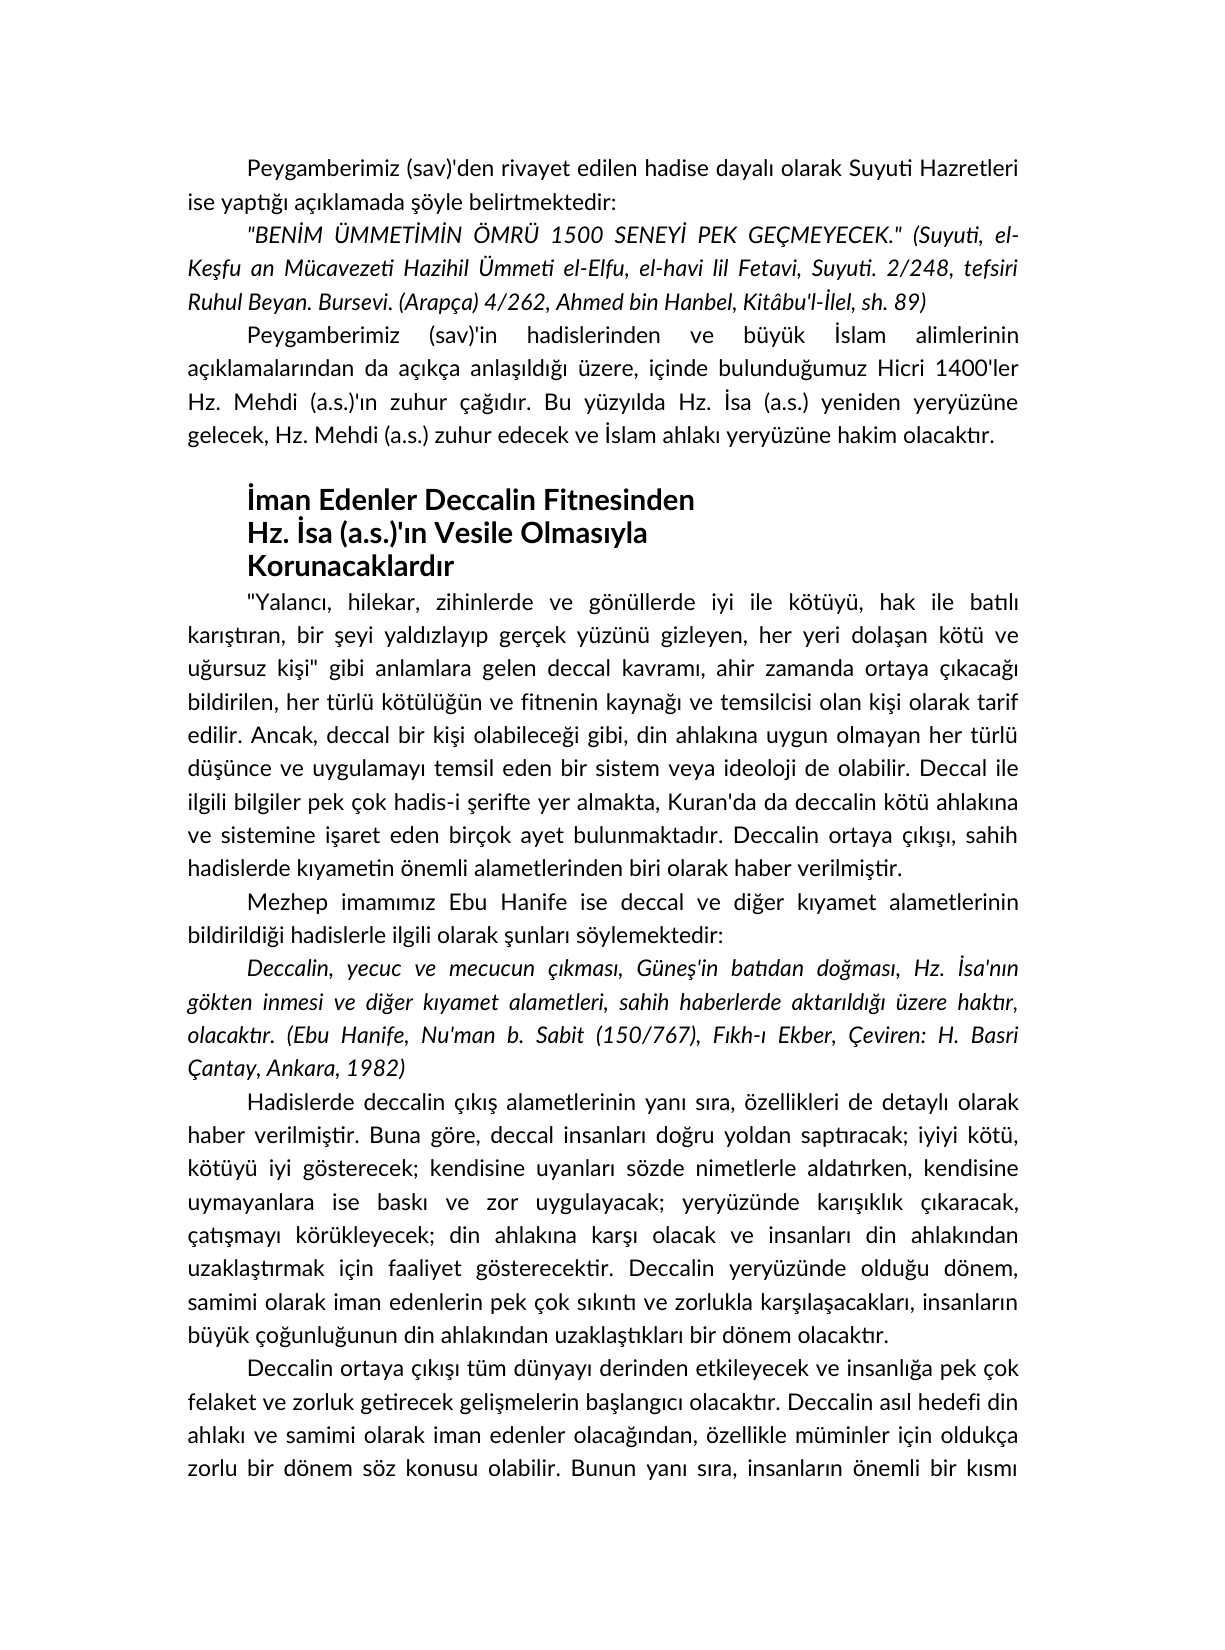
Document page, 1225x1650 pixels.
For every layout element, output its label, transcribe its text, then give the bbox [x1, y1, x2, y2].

text Deccalin, yecuc ve mecucun çıkması, Güneş'in batıdan doğması, Hz. İsa'nın gökten inmesi ve diğer kıyamet alametleri, sahih haberlerde aktarıldığı üzere haktır, olacaktır. (Ebu Hanife, Nu'man b. Sabit (150/767), Fıkh-ı Ekber, Çeviren: H. Basri Çantay, Ankara, 1982) [187, 950, 1020, 1083]
text Hadislerde deccalin çıkış alametlerinin yanı sıra, özellikleri de detaylı olarak haber verilmiştir. Buna göre, deccal insanları doğru yoldan saptıracak; iyiyi kötü, kötüyü iyi gösterecek; kendisine uyanları sözde nimetlerle aldatırken, kendisine uymayanlara ise baskı ve zor uygulayacak; yeryüzünde karışıklık çıkaracak, çatışmayı körükleyecek; din ahlakına karşı olacak ve insanları din ahlakından uzaklaştırmak için faaliyet gösterecektir. Deccalin yeryüzünde olduğu dönem, samimi olarak iman edenlerin pek çok sıkıntı ve zorlukla karşılaşacakları, insanların büyük çoğunluğunun din ahlakından uzaklaştıkları bir dönem olacaktır. [187, 1083, 1020, 1350]
text Korunacaklardır [187, 550, 1020, 583]
text Deccalin ortaya çıkışı tüm dünyayı derinden etkileyecek ve insanlığa pek çok felaket ve zorluk getirecek gelişmelerin başlangıcı olacaktır. Deccalin asıl hedefi din ahlakı ve samimi olarak iman edenler olacağından, özellikle müminler için oldukça zorlu bir dönem söz konusu olabilir. Bunun yanı sıra, insanların önemli bir kısmı [187, 1350, 1020, 1483]
text İman Edenler Deccalin Fitnesinden [187, 483, 1020, 517]
text "BENİM ÜMMETİMİN ÖMRÜ 1500 SENEYİ PEK GEÇMEYECEK." (Suyuti, el-Keşfu an Mücavezeti Hazihil Ümmeti el-Elfu, el-havi lil Fetavi, Suyuti. 2/248, tefsiri Ruhul Beyan. Bursevi. (Arapça) 4/262, Ahmed bin Hanbel, Kitâbu'l-İlel, sh. 89) [187, 217, 1020, 317]
text "Yalancı, hilekar, zihinlerde ve gönüllerde iyi ile kötüyü, hak ile batılı karıştıran, bir şeyi yaldızlayıp gerçek yüzünü gizleyen, her yeri dolaşan kötü ve uğursuz kişi" gibi anlamlara gelen deccal kavramı, ahir zamanda ortaya çıkacağı bildirilen, her türlü kötülüğün ve fitnenin kaynağı ve temsilcisi olan kişi olarak tarif edilir. Ancak, deccal bir kişi olabileceği gibi, din ahlakına uygun olmayan her türlü düşünce ve uygulamayı temsil eden bir sistem veya ideoloji de olabilir. Deccal ile ilgili bilgiler pek çok hadis-i şerifte yer almakta, Kuran'da da deccalin kötü ahlakına ve sistemine işaret eden birçok ayet bulunmaktadır. Deccalin ortaya çıkışı, sahih hadislerde kıyametin önemli alametlerinden biri olarak haber verilmiştir. [187, 583, 1020, 883]
text Hz. İsa (a.s.)'ın Vesile Olmasıyla [187, 517, 1020, 550]
text Mezhep imamımız Ebu Hanife ise deccal ve diğer kıyamet alametlerinin bildirildiği hadislerle ilgili olarak şunları söylemektedir: [187, 883, 1020, 950]
text Peygamberimiz (sav)'in hadislerinden ve büyük İslam alimlerinin açıklamalarından da açıkça anlaşıldığı üzere, içinde bulunduğumuz Hicri 1400'ler Hz. Mehdi (a.s.)'ın zuhur çağıdır. Bu yüzyılda Hz. İsa (a.s.) yeniden yeryüzüne gelecek, Hz. Mehdi (a.s.) zuhur edecek ve İslam ahlakı yeryüzüne hakim olacaktır. [187, 317, 1020, 450]
text Peygamberimiz (sav)'den rivayet edilen hadise dayalı olarak Suyuti Hazretleri ise yaptığı açıklamada şöyle belirtmektedir: [187, 150, 1020, 217]
